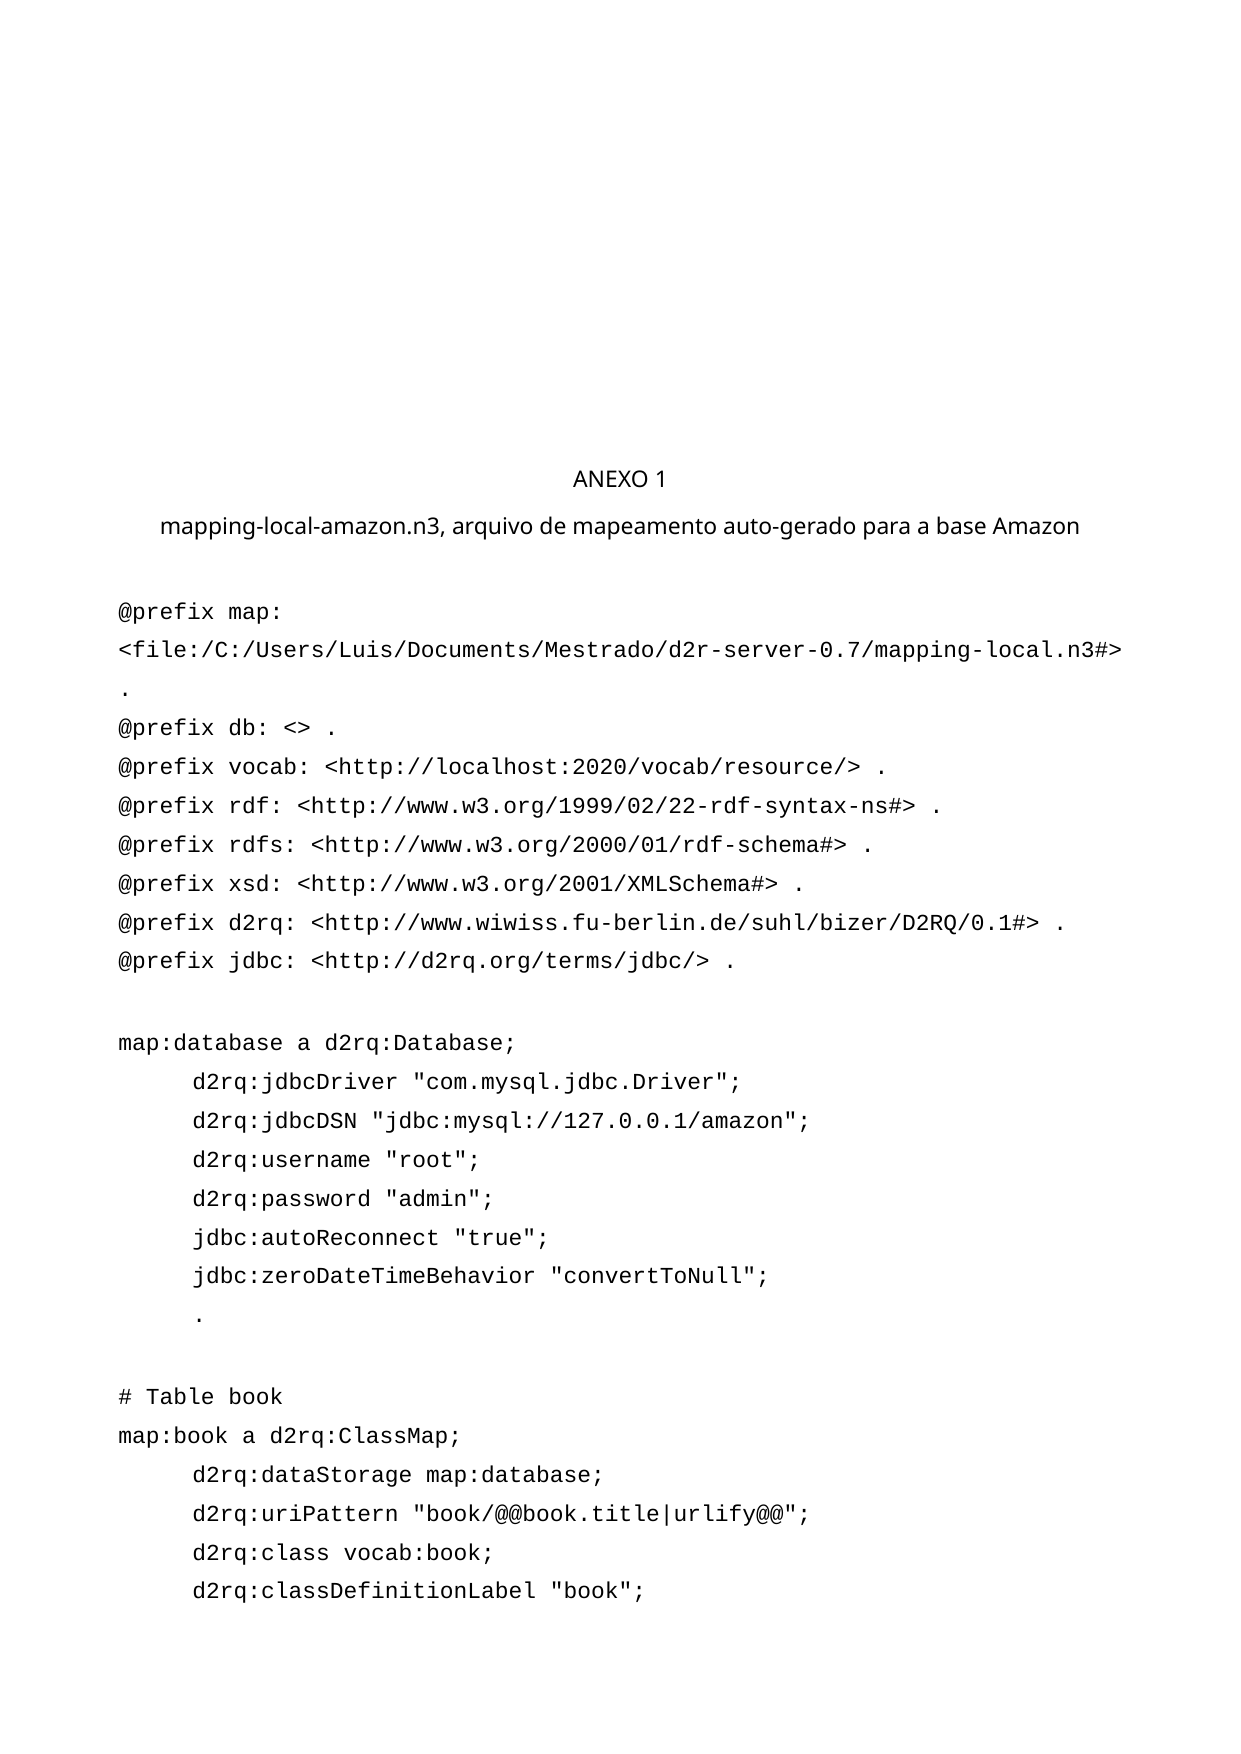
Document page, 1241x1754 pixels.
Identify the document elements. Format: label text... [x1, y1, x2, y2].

text @prefix d2rq: <http://www.wiwiss.fu-berlin.de/suhl/bizer/D2RQ/0.1#> . [118, 911, 1122, 937]
text map:book a d2rq:ClassMap; [118, 1424, 1122, 1450]
text @prefix jdbc: <http://d2rq.org/terms/jdbc/> . [118, 950, 1122, 976]
text d2rq:username "root"; [118, 1148, 1122, 1174]
text @prefix rdf: <http://www.w3.org/1999/02/22-rdf-syntax-ns#> . [118, 794, 1122, 820]
text @prefix vocab: <http://localhost:2020/vocab/resource/> . [118, 755, 1122, 781]
text d2rq:classDefinitionLabel "book"; [118, 1580, 1122, 1606]
text # Table book [118, 1386, 1122, 1412]
text jdbc:zeroDateTimeBehavior "convertToNull"; [118, 1265, 1122, 1291]
text @prefix xsd: <http://www.w3.org/2001/XMLSchema#> . [118, 872, 1122, 898]
text jdbc:autoReconnect "true"; [118, 1226, 1122, 1252]
text d2rq:uriPattern "book/@@book.title|urlify@@"; [118, 1502, 1122, 1528]
text d2rq:jdbcDSN "jdbc:mysql://127.0.0.1/amazon"; [118, 1109, 1122, 1135]
text @prefix db: <> . [118, 717, 1122, 742]
text d2rq:password "admin"; [118, 1187, 1122, 1213]
text ANEXO 1 [118, 463, 1122, 494]
text d2rq:jdbcDriver "com.mysql.jdbc.Driver"; [118, 1071, 1122, 1096]
text d2rq:class vocab:book; [118, 1541, 1122, 1567]
text @prefix rdfs: <http://www.w3.org/2000/01/rdf-schema#> . [118, 833, 1122, 859]
text d2rq:dataStorage map:database; [118, 1463, 1122, 1489]
text . [118, 1304, 1122, 1329]
text @prefix map: <file:/C:/Users/Luis/Documents/Mestrado/d2r-server-0.7/mapping-local.n3#> . [118, 600, 1122, 704]
text mapping-local-amazon.n3, arquivo de mapeamento auto-gerado para a base Amazon [118, 510, 1122, 541]
text map:database a d2rq:Database; [118, 1032, 1122, 1058]
